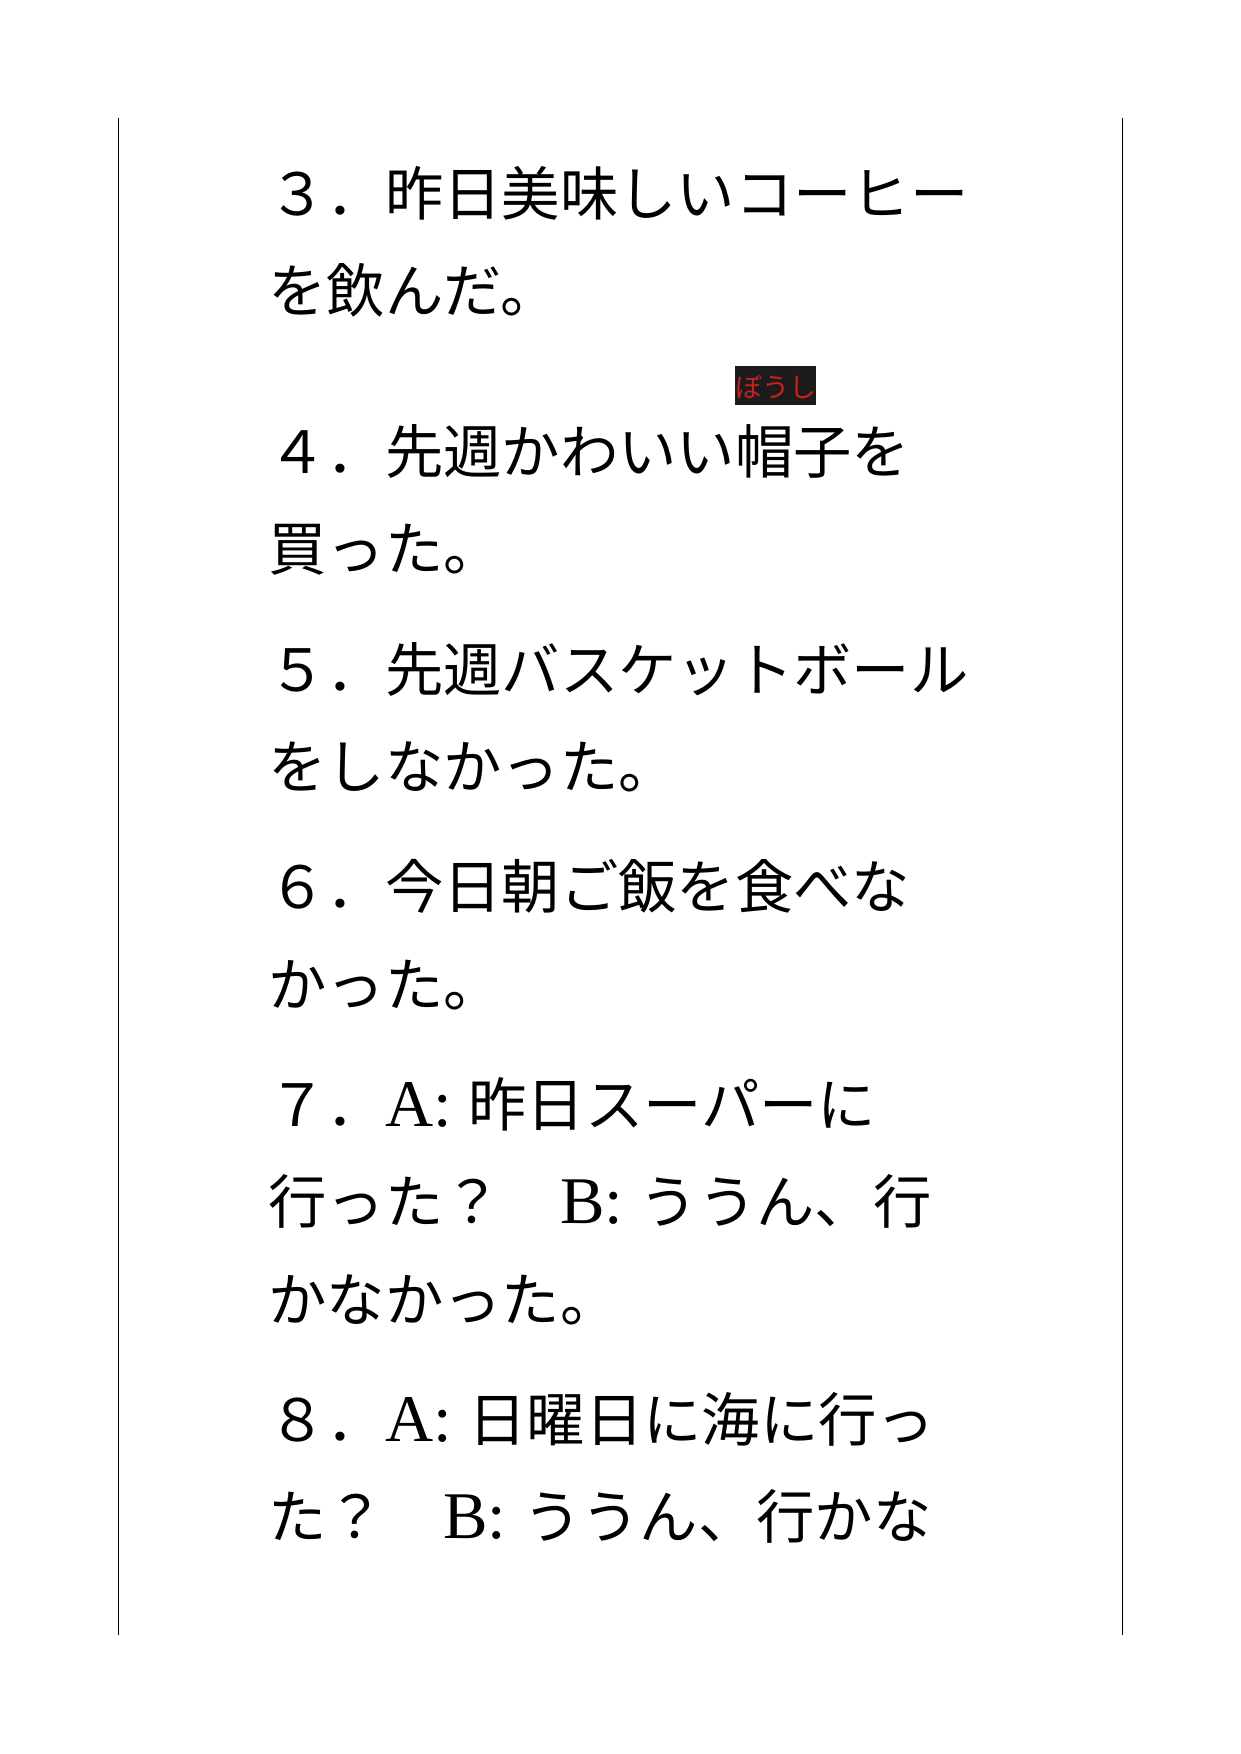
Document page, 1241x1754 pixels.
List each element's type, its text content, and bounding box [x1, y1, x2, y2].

text ８．A: 日曜日に海に行った？ B: ううん、行かな [268, 1374, 972, 1556]
text ５．先週バスケットボールをしなかった。 [268, 623, 972, 805]
text ３．昨日美味しいコーヒーを飲んだ。 [268, 148, 972, 330]
text ７．A: 昨日スーパーに行った？ B: ううん、行かなかった。 [268, 1059, 972, 1338]
text ４．先週かわいい帽子ぼうしを買った。 [268, 366, 972, 587]
text ６．今日朝ご飯を食べなかった。 [268, 841, 972, 1023]
